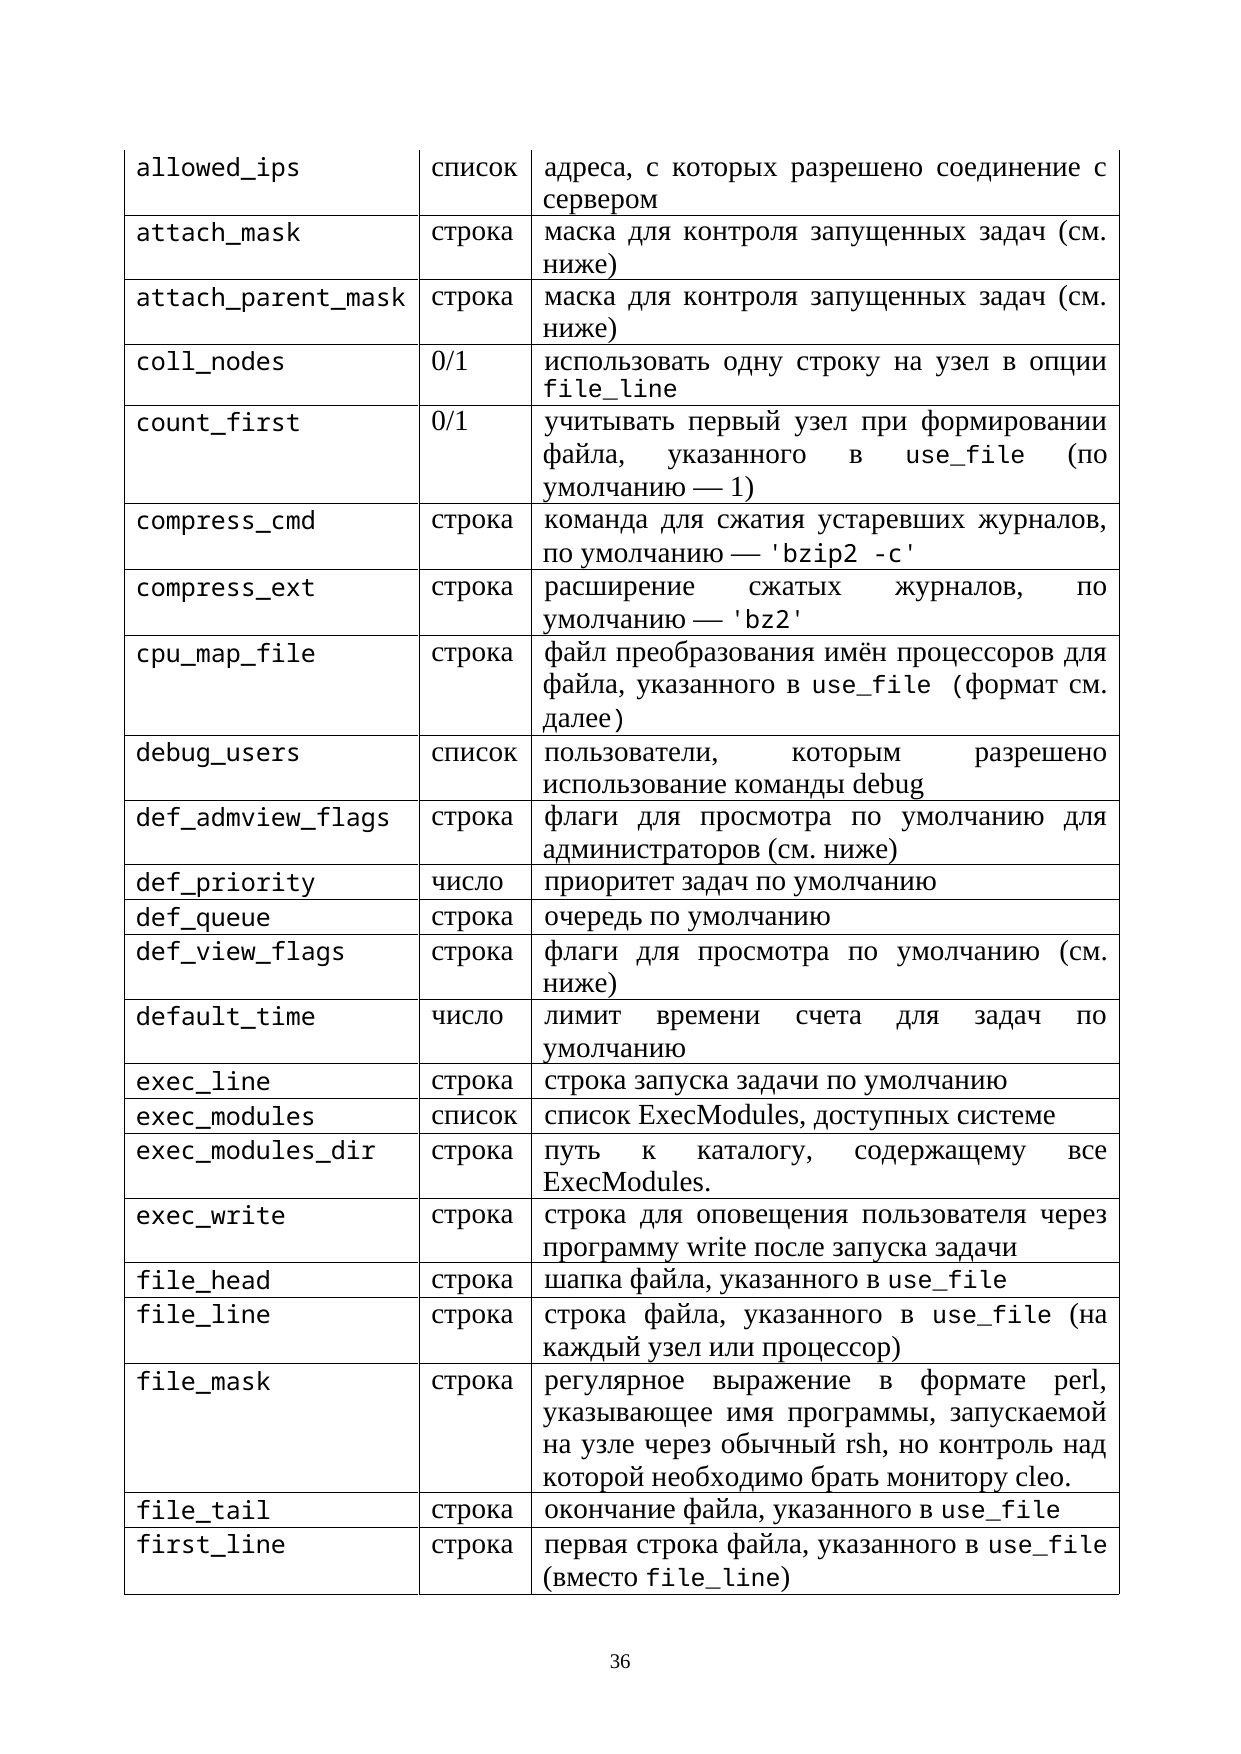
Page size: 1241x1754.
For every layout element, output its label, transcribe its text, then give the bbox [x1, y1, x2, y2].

table_cell строка [420, 280, 531, 344]
table_cell строка [420, 1528, 531, 1594]
table_cell адреса, с которых разрешено соединение с сервером [532, 150, 1119, 215]
table_cell пользователи, которым разрешено использование команды debug [532, 736, 1119, 800]
table_cell строка файла, указанного в use_file (на каждый узел или процессор) [532, 1298, 1119, 1363]
table_cell строка [420, 1199, 531, 1262]
table_cell first_line [125, 1528, 418, 1594]
table_cell file_tail [125, 1493, 418, 1527]
table_cell флаги для просмотра по умолчанию для администраторов (см. ниже) [532, 801, 1119, 864]
table_cell count_first [125, 406, 418, 503]
table_cell путь к каталогу, содержащему все ExecModules. [532, 1134, 1119, 1198]
table_cell exec_modules [125, 1099, 418, 1133]
table_cell строка [420, 1263, 531, 1297]
table_cell строка [420, 1064, 531, 1098]
table_cell строка [420, 801, 531, 864]
table_cell команда для сжатия устаревших журналов, по умолчанию — 'bzip2 -c' [532, 504, 1119, 569]
table_cell debug_users [125, 736, 418, 800]
table_cell def_queue [125, 900, 418, 934]
table_cell строка [420, 216, 531, 279]
table_cell file_head [125, 1263, 418, 1297]
table_cell маска для контроля запущенных задач (см. ниже) [532, 216, 1119, 279]
table_cell строка [420, 570, 531, 635]
table_cell exec_line [125, 1064, 418, 1098]
table_cell def_priority [125, 865, 418, 899]
table_cell расширение сжатых журналов, по умолчанию — 'bz2' [532, 570, 1119, 635]
table_cell маска для контроля запущенных задач (см. ниже) [532, 280, 1119, 344]
table_cell строка [420, 1493, 531, 1527]
table_cell compress_ext [125, 570, 418, 635]
table_cell строка для оповещения пользователя через программу write после запуска задачи [532, 1199, 1119, 1262]
table_cell учитывать первый узел при формировании файла, указанного в use_file (по умолчанию — 1) [532, 406, 1119, 503]
table_cell очередь по умолчанию [532, 900, 1119, 934]
table_cell def_view_flags [125, 935, 418, 999]
table_cell строка запуска задачи по умолчанию [532, 1064, 1119, 1098]
table_cell число [420, 865, 531, 899]
table_cell лимит времени счета для задач по умолчанию [532, 1000, 1119, 1063]
table_cell использовать одну строку на узел в опции file_line [532, 345, 1119, 405]
table_cell список ExecModules, доступных системе [532, 1099, 1119, 1133]
table_cell строка [420, 636, 531, 735]
table_cell 0/1 [420, 406, 531, 503]
table_cell флаги для просмотра по умолчанию (см. ниже) [532, 935, 1119, 999]
table_cell строка [420, 935, 531, 999]
table_cell exec_write [125, 1199, 418, 1262]
table_cell allowed_ips [125, 150, 418, 215]
table_cell файл преобразования имён процессоров для файла, указанного в use_file (формат см. далее) [532, 636, 1119, 735]
table_cell строка [420, 504, 531, 569]
table_cell exec_modules_dir [125, 1134, 418, 1198]
table_cell compress_cmd [125, 504, 418, 569]
table_cell список [420, 150, 531, 215]
table_cell строка [420, 1298, 531, 1363]
table_cell file_line [125, 1298, 418, 1363]
table_cell шапка файла, указанного в use_file [532, 1263, 1119, 1297]
table_cell приоритет задач по умолчанию [532, 865, 1119, 899]
table_cell attach_mask [125, 216, 418, 279]
table_cell file_mask [125, 1364, 418, 1492]
table_cell число [420, 1000, 531, 1063]
table_cell окончание файла, указанного в use_file [532, 1493, 1119, 1527]
table_cell def_admview_flags [125, 801, 418, 864]
table_cell 0/1 [420, 345, 531, 405]
table_cell строка [420, 1364, 531, 1492]
table_cell список [420, 736, 531, 800]
table_cell cpu_map_file [125, 636, 418, 735]
table_cell attach_parent_mask [125, 280, 418, 344]
table_cell строка [420, 1134, 531, 1198]
table_cell список [420, 1099, 531, 1133]
table_cell coll_nodes [125, 345, 418, 405]
table_cell строка [420, 900, 531, 934]
table_cell default_time [125, 1000, 418, 1063]
table_cell первая строка файла, указанного в use_file (вместо file_line) [532, 1528, 1119, 1594]
table_cell регулярное выражение в формате perl, указывающее имя программы, запускаемой на узле через обычный rsh, но контроль над которой необходимо брать монитору cleo. [532, 1364, 1119, 1492]
